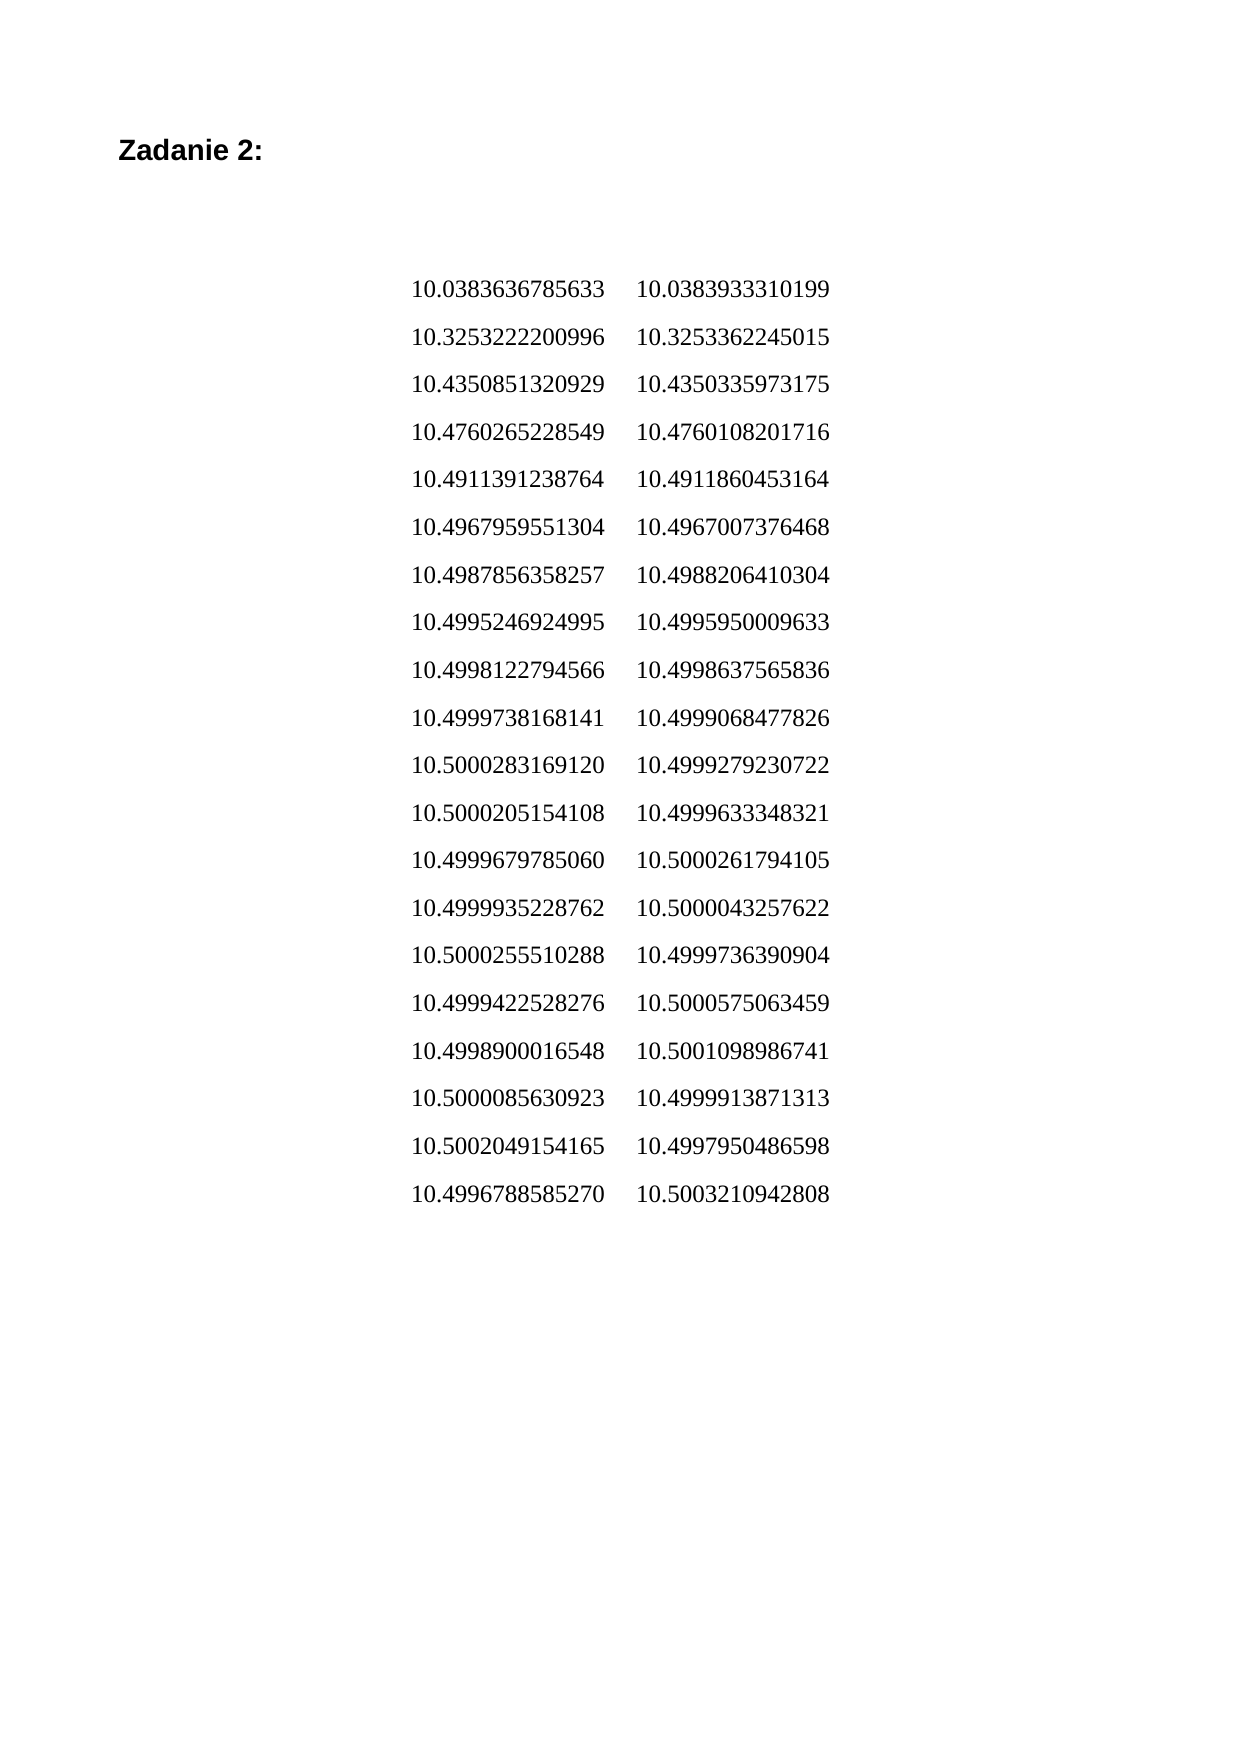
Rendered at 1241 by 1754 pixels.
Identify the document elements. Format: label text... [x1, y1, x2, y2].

text 10.4999738168141 10.4999068477826 [118, 703, 1122, 731]
text 10.5002049154165 10.4997950486598 [118, 1131, 1122, 1160]
text 10.4350851320929 10.4350335973175 [118, 369, 1122, 398]
text 10.4995246924995 10.4995950009633 [118, 607, 1122, 636]
text 10.5000085630923 10.4999913871313 [118, 1083, 1122, 1112]
text 10.4911391238764 10.4911860453164 [118, 464, 1122, 493]
text 10.5000283169120 10.4999279230722 [118, 750, 1122, 779]
text 10.5000205154108 10.4999633348321 [118, 798, 1122, 827]
text 10.4967959551304 10.4967007376468 [118, 512, 1122, 541]
subtitle Zadanie 2: [118, 133, 1122, 166]
text 10.4998900016548 10.5001098986741 [118, 1036, 1122, 1064]
text 10.4760265228549 10.4760108201716 [118, 417, 1122, 446]
text 10.5000255510288 10.4999736390904 [118, 941, 1122, 969]
text 10.4996788585270 10.5003210942808 [118, 1179, 1122, 1207]
text 10.4999422528276 10.5000575063459 [118, 988, 1122, 1017]
text 10.4999935228762 10.5000043257622 [118, 893, 1122, 922]
text 10.4998122794566 10.4998637565836 [118, 655, 1122, 684]
text 10.4999679785060 10.5000261794105 [118, 845, 1122, 874]
text 10.3253222200996 10.3253362245015 [118, 322, 1122, 351]
text 10.0383636785633 10.0383933310199 [118, 274, 1122, 303]
text 10.4987856358257 10.4988206410304 [118, 560, 1122, 588]
